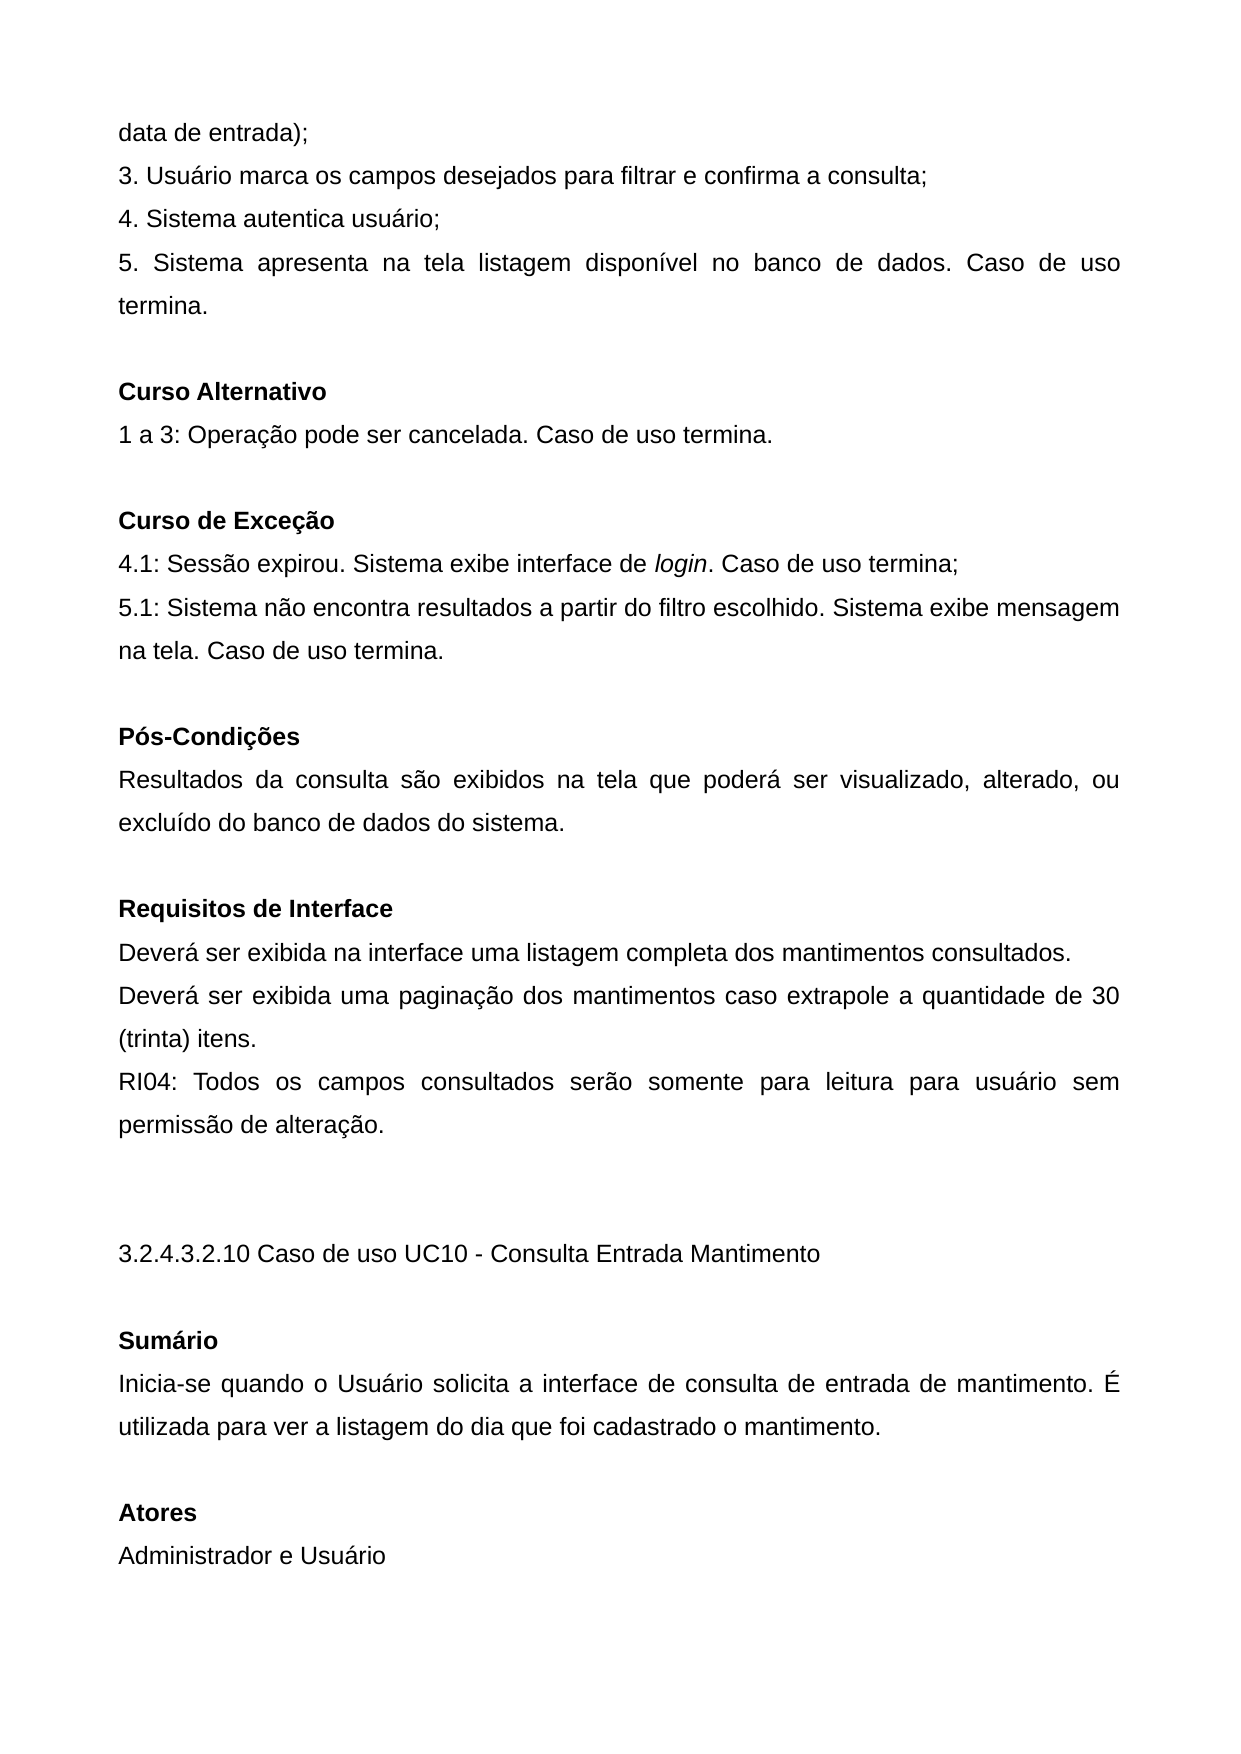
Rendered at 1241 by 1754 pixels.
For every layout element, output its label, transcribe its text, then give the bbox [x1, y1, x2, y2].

text Resultados da consulta são exibidos na tela que poderá ser visualizado, alterado, ou excluído do banco de dados do sistema. [118, 765, 1122, 837]
text 3. Usuário marca os campos desejados para filtrar e confirma a consulta; [118, 161, 1122, 190]
text Requisitos de Interface [118, 894, 1122, 923]
text 3.2.4.3.2.10 Caso de uso UC10 - Consulta Entrada Mantimento [118, 1239, 1122, 1268]
text Deverá ser exibida uma paginação dos mantimentos caso extrapole a quantidade de 30 (trinta) itens. [118, 981, 1122, 1052]
text 4. Sistema autentica usuário; [118, 204, 1122, 233]
text Sumário [118, 1326, 1122, 1354]
text 5.1: Sistema não encontra resultados a partir do filtro escolhido. Sistema exibe mensagem na tela. Caso de uso termina. [118, 592, 1122, 664]
text RI04: Todos os campos consultados serão somente para leitura para usuário sem permissão de alteração. [118, 1067, 1122, 1139]
text Curso Alternativo [118, 377, 1122, 406]
text 5. Sistema apresenta na tela listagem disponível no banco de dados. Caso de uso termina. [118, 247, 1122, 319]
text Atores [118, 1498, 1122, 1527]
text Administrador e Usuário [118, 1541, 1122, 1570]
text Pós-Condições [118, 722, 1122, 751]
text Deverá ser exibida na interface uma listagem completa dos mantimentos consultados. [118, 937, 1122, 966]
text Curso de Exceção [118, 506, 1122, 535]
text 1 a 3: Operação pode ser cancelada. Caso de uso termina. [118, 420, 1122, 449]
text Inicia-se quando o Usuário solicita a interface de consulta de entrada de mantimento. É utilizada para ver a listagem do dia que foi cadastrado o mantimento. [118, 1369, 1122, 1441]
text data de entrada); [118, 118, 1122, 147]
text 4.1: Sessão expirou. Sistema exibe interface de login. Caso de uso termina; [118, 549, 1122, 578]
